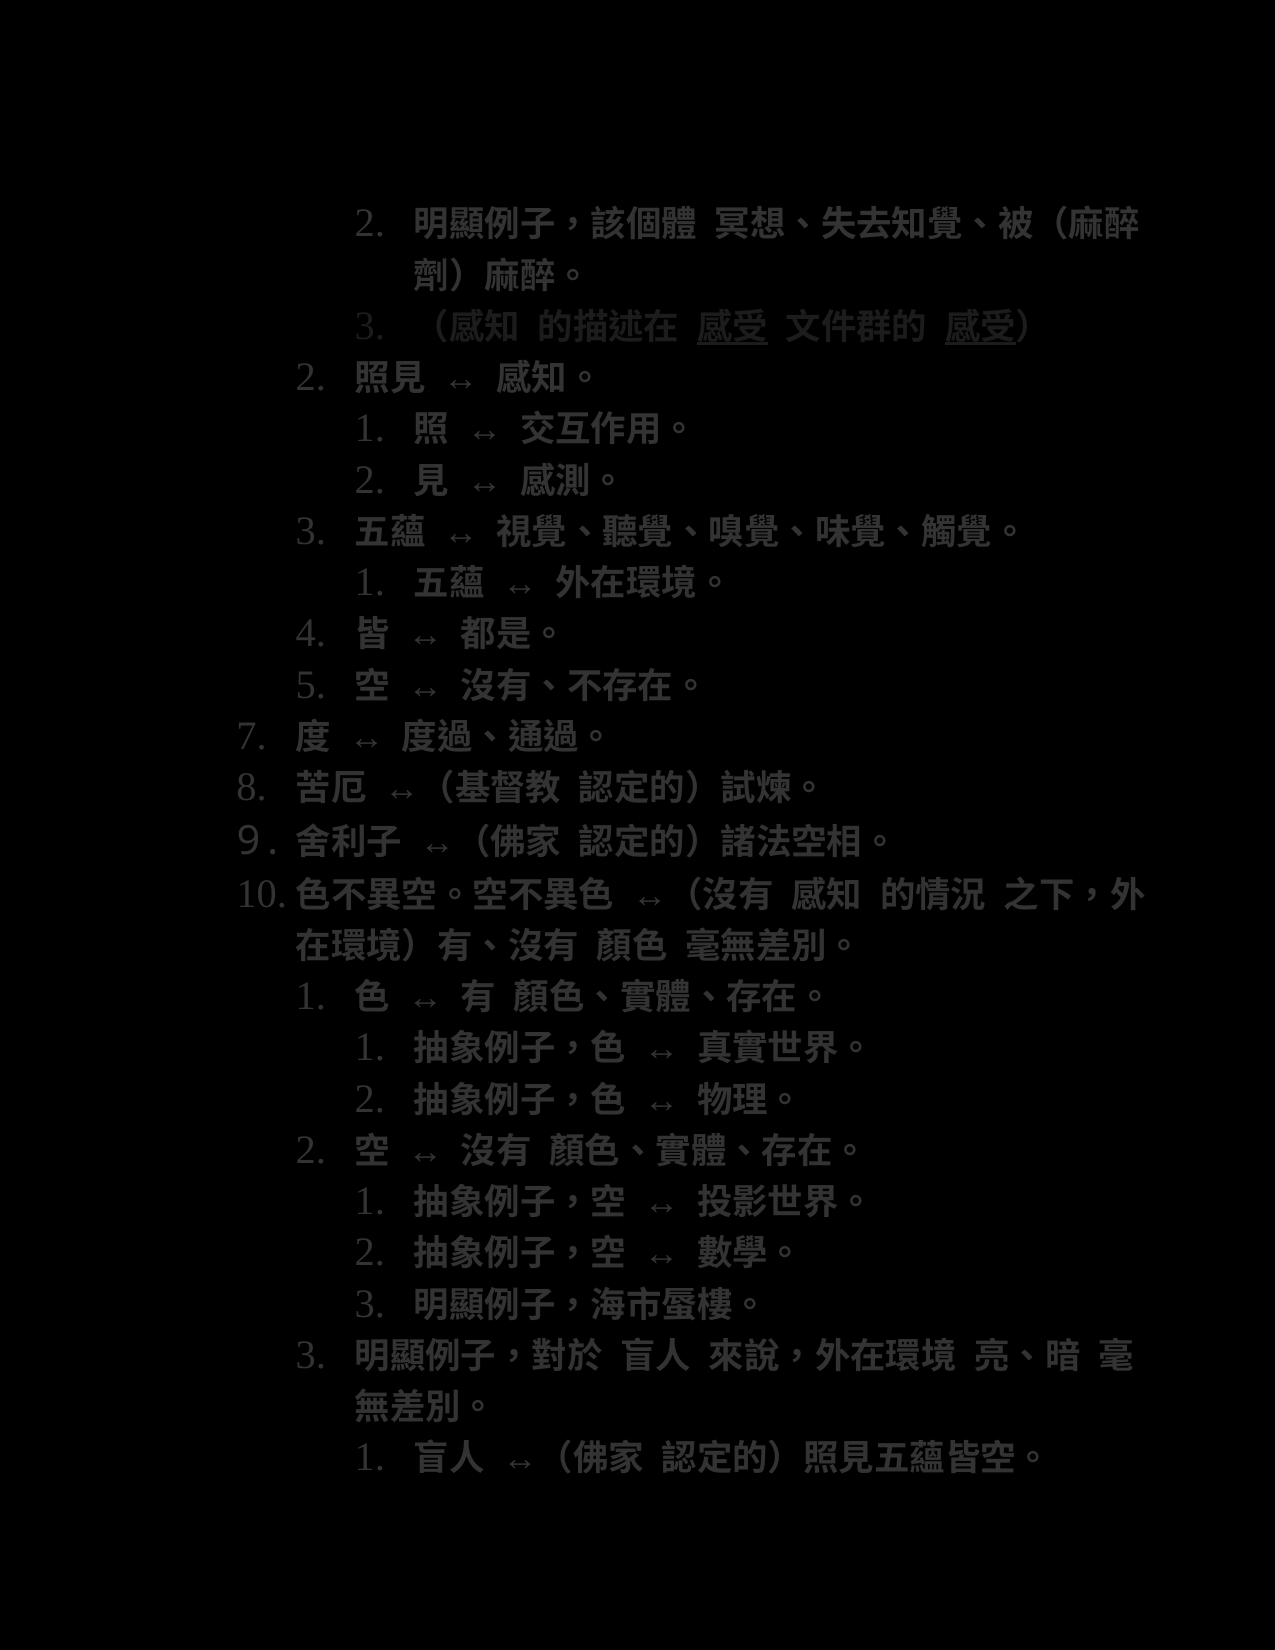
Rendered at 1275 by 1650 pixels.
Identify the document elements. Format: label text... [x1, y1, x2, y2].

list 五蘊 ↔ 外在環境。 [354, 554, 1157, 606]
list 盲人 ↔（佛家 認定的）照見五蘊皆空。 [354, 1430, 1157, 1481]
list 抽象例子，色 ↔ 真實世界。 [354, 1020, 1157, 1071]
list 空 ↔ 沒有、不存在。 [295, 657, 1157, 708]
list 舍利子 ↔（佛家 認定的）諸法空相。 [236, 811, 1157, 866]
list 色 ↔ 有 顏色、實體、存在。 [295, 968, 1157, 1020]
list 空 ↔ 沒有 顏色、實體、存在。 [295, 1122, 1157, 1173]
list 皆 ↔ 都是。 [295, 606, 1157, 657]
list 抽象例子，色 ↔ 物理。 [354, 1071, 1157, 1122]
list 明顯例子，對於 盲人 來說，外在環境 亮、暗 毫無差別。 [295, 1327, 1157, 1430]
list 苦厄 ↔（基督教 認定的）試煉。 [236, 759, 1157, 811]
list 明顯例子，海市蜃樓。 [354, 1276, 1157, 1327]
list （感知 的描述在 感受 文件群的 感受） [354, 298, 1157, 349]
list 抽象例子，空 ↔ 數學。 [354, 1225, 1157, 1276]
list 度 ↔ 度過、通過。 [236, 708, 1157, 759]
list 照見 ↔ 感知。 [295, 349, 1157, 401]
list 明顯例子，該個體 冥想、失去知覺、被（麻醉劑）麻醉。 [354, 196, 1157, 298]
list 色不異空。空不異色 ↔（沒有 感知 的情況 之下，外在環境）有、沒有 顏色 毫無差別。 [236, 866, 1157, 968]
list 五蘊 ↔ 視覺、聽覺、嗅覺、味覺、觸覺。 [295, 503, 1157, 554]
list 見 ↔ 感測。 [354, 452, 1157, 503]
list 照 ↔ 交互作用。 [354, 401, 1157, 452]
list 抽象例子，空 ↔ 投影世界。 [354, 1173, 1157, 1225]
